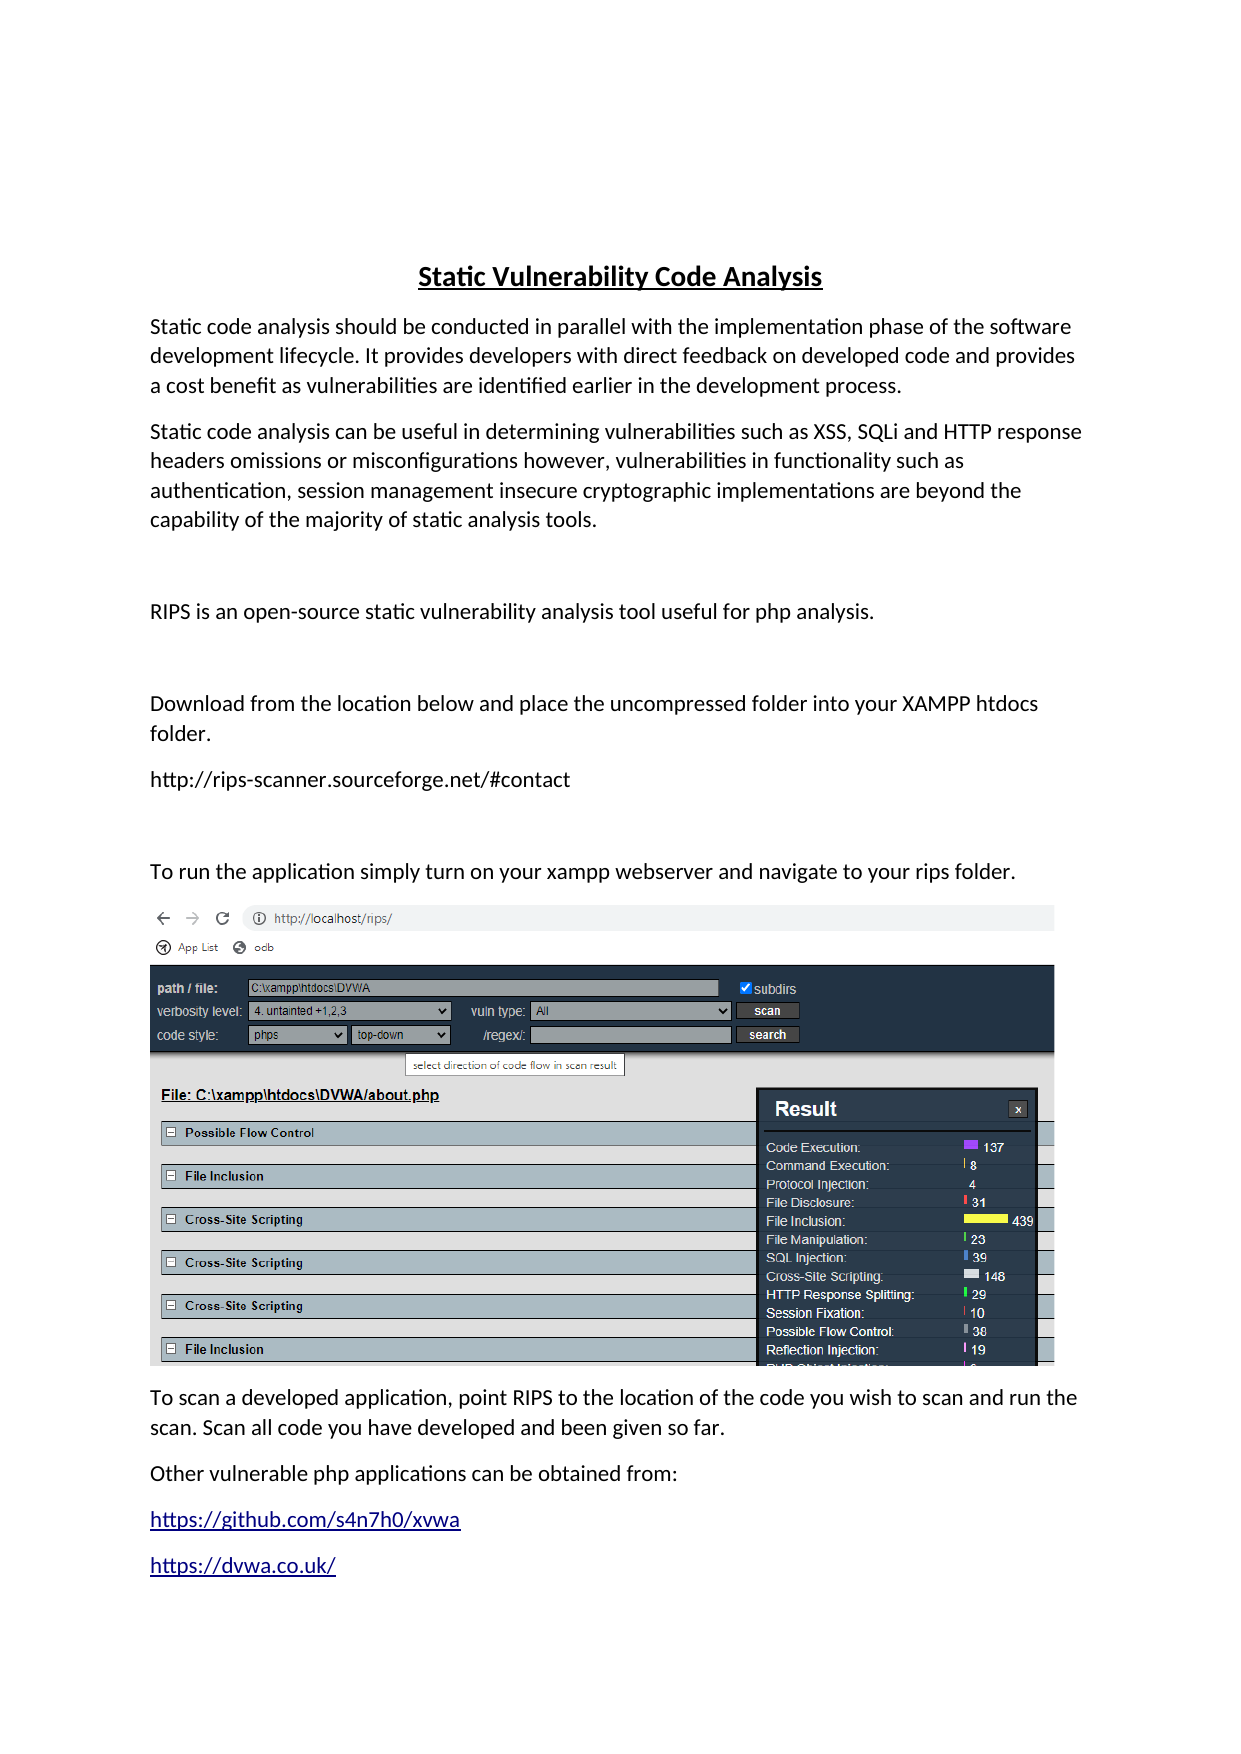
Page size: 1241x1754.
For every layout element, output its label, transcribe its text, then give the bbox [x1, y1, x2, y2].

text Download from the location below and place the uncompressed folder into your XAMPP htdocs folder. [150, 689, 1090, 747]
text https://github.com/s4n7h0/xvwa [150, 1505, 1090, 1533]
text Static Vulnerability Code Analysis [150, 258, 1090, 294]
text Other vulnerable php applications can be obtained from: [150, 1459, 1090, 1487]
text http://rips-scanner.sourceforge.net/#contact [150, 765, 1090, 793]
text RIPS is an open-source static vulnerability analysis tool useful for php analysis. [150, 597, 1090, 625]
text Static code analysis should be conducted in parallel with the implementation phase of the software development lifecycle. It provides developers with direct feedback on developed code and provides a cost benefit as vulnerabilities are identified earlier in the development process. [150, 312, 1090, 399]
text To scan a developed application, point RIPS to the location of the code you wish to scan and run the scan. Scan all code you have developed and been given so far. [150, 1383, 1090, 1441]
text Static code analysis can be useful in determining vulnerabilities such as XSS, SQLi and HTTP response headers omissions or misconfigurations however, vulnerabilities in functionality such as authentication, session management insecure cryptographic implementations are beyond the capability of the majority of static analysis tools. [150, 417, 1090, 533]
text To run the application simply turn on your xampp webserver and navigate to your rips folder. [150, 857, 1090, 885]
text https://dvwa.co.uk/ [150, 1551, 1090, 1579]
